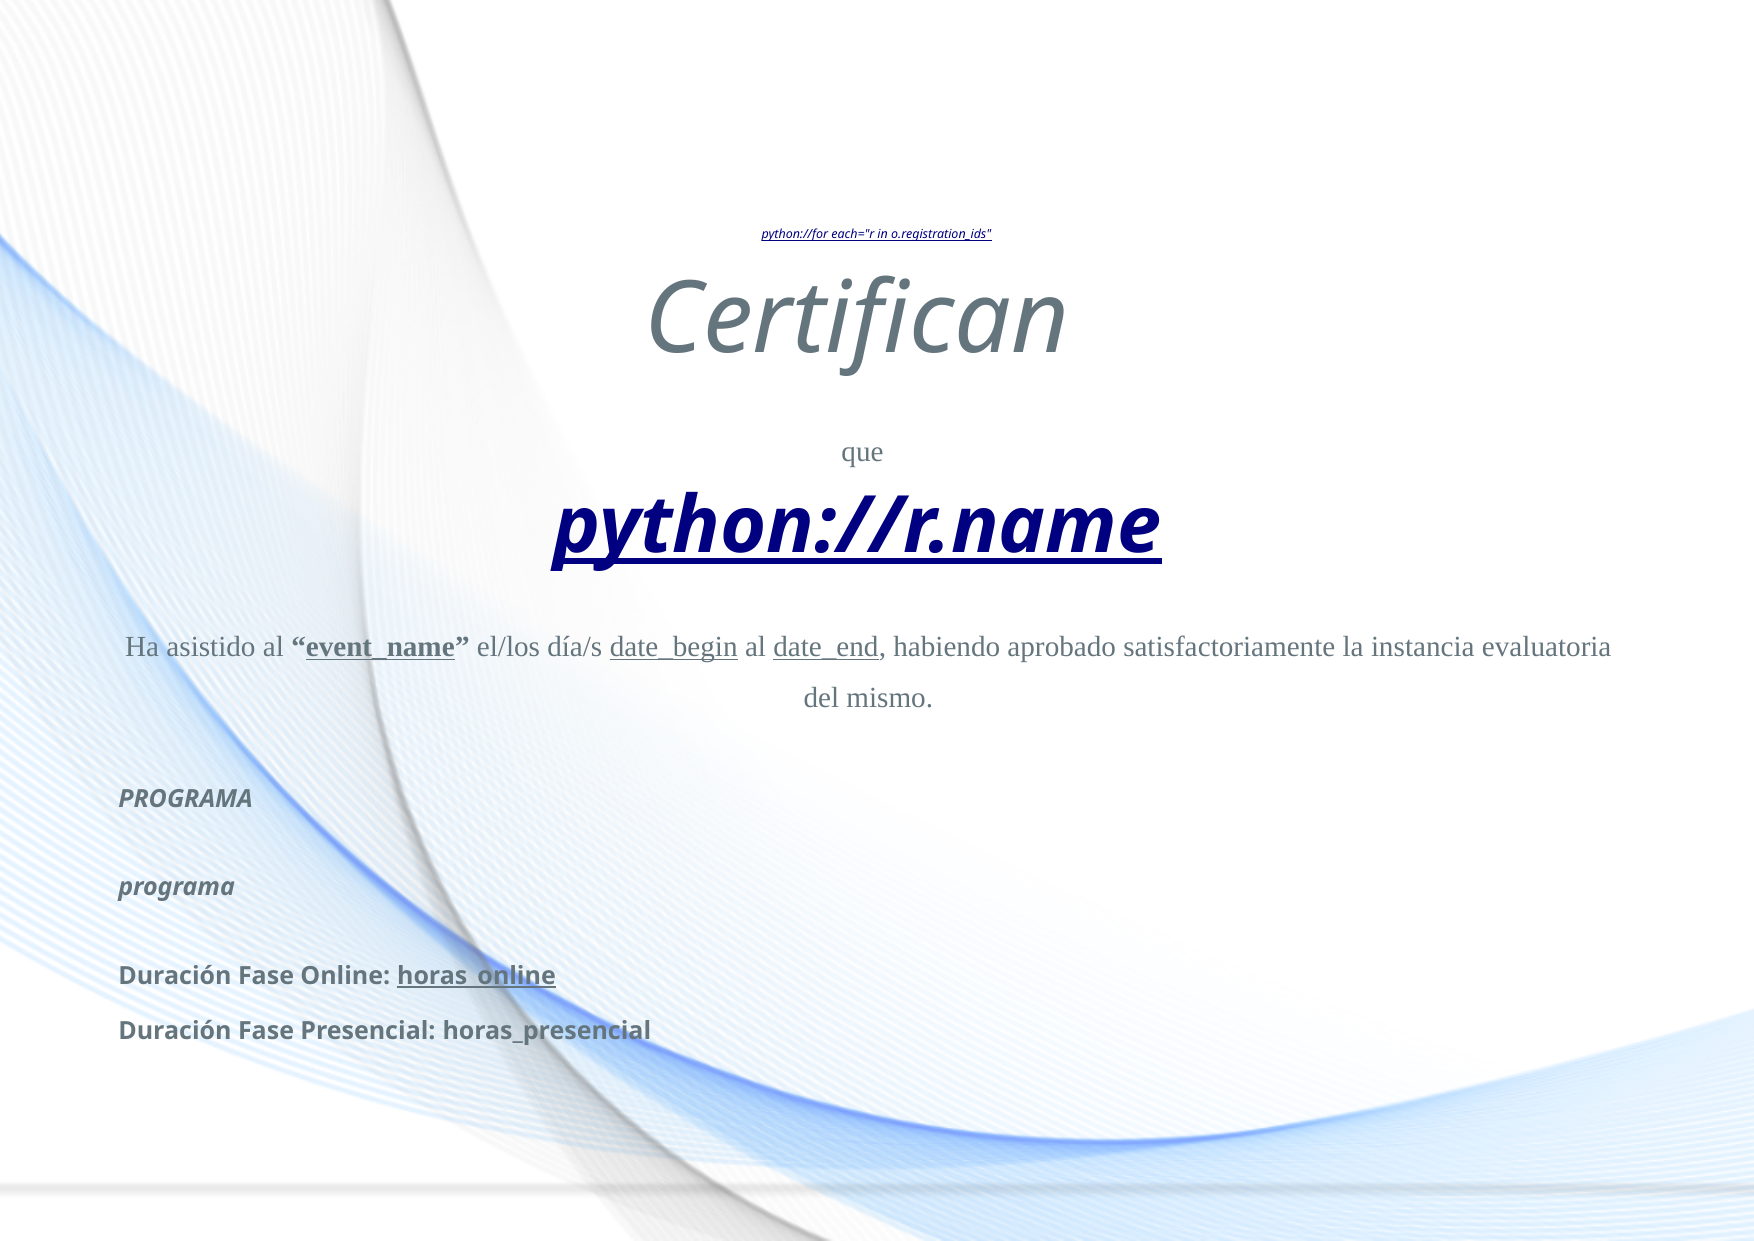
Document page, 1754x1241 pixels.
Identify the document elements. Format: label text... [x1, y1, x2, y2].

picture [0, 0, 1754, 58]
text Ha asistido al “event_name” el/los día/s date_begin al date_end, habiendo aprobado satisfactoriamente la instancia evaluatoria del mismo. [118, 629, 1618, 713]
picture [0, 242, 1754, 1241]
title Certifican [177, 246, 1547, 382]
title python://for each="r in o.registration_ids" [0, 58, 1754, 242]
text Duración Fase Online: horas_online [118, 957, 1618, 992]
text programa [118, 869, 1618, 903]
text python://r.name [177, 468, 1547, 576]
text Duración Fase Presencial: horas_presencial [118, 1013, 1618, 1047]
text que [177, 434, 1547, 468]
title [763, 87, 992, 210]
text PROGRAMA [118, 780, 1618, 814]
